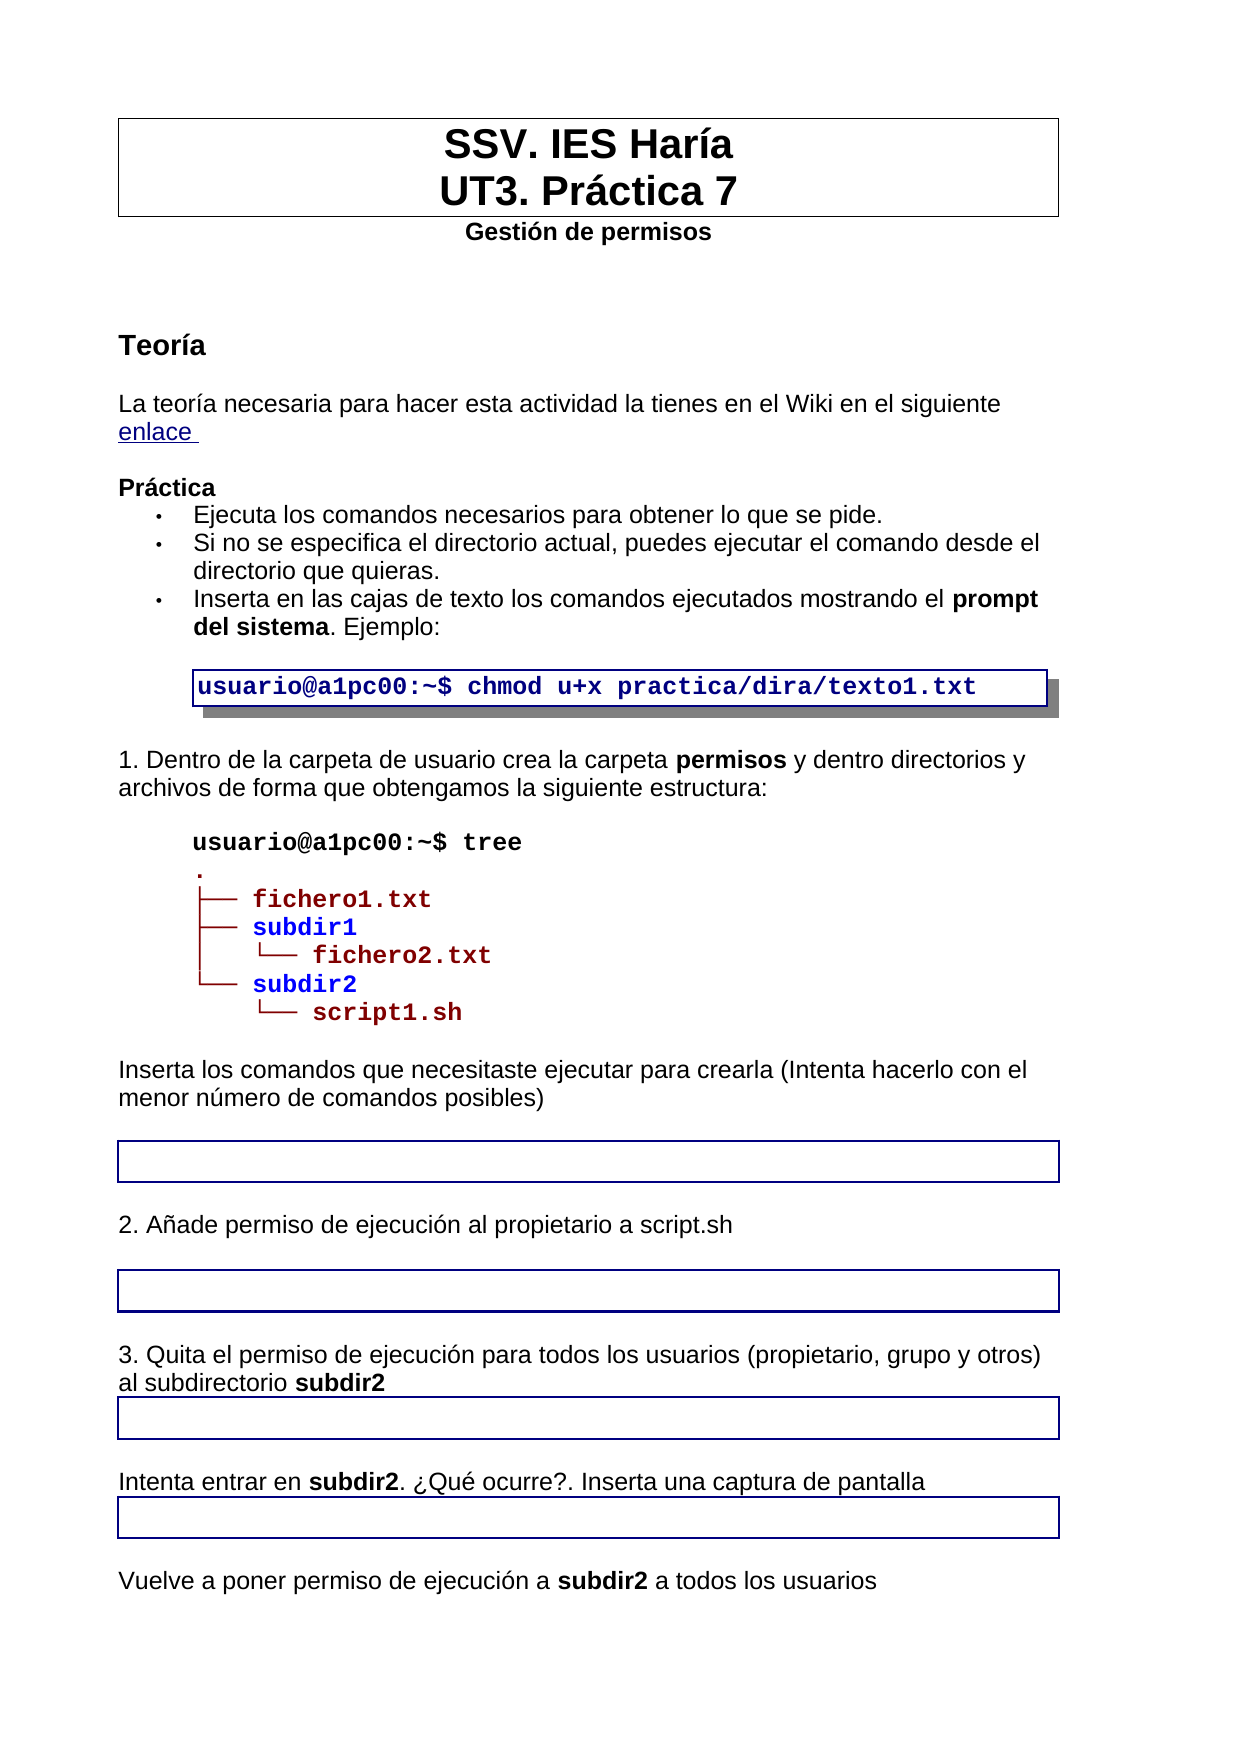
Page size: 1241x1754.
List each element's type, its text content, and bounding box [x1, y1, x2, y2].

text UT3. Práctica 7 [119, 165, 1058, 216]
list Inserta en las cajas de texto los comandos ejecutados mostrando el prompt del sistema. Ejemplo: [156, 585, 1059, 641]
text │ └── fichero2.txt [200, 943, 1059, 971]
table_header [119, 1271, 1058, 1310]
table_header [119, 1398, 1058, 1438]
text Gestión de permisos [118, 217, 1059, 245]
text usuario@a1pc00:~$ tree [192, 829, 1059, 858]
text ├── fichero1.txt [200, 886, 1059, 914]
text 1. Dentro de la carpeta de usuario crea la carpeta permisos y dentro directorios y archivos de forma que obtengamos la siguiente estructura: [118, 746, 1059, 802]
table_header [119, 1498, 1058, 1537]
text ├── subdir1 [200, 914, 1059, 943]
text SSV. IES Haría [119, 119, 1058, 165]
text Intenta entrar en subdir2. ¿Qué ocurre?. Inserta una captura de pantalla [118, 1468, 1059, 1496]
text . [192, 858, 1059, 886]
table_header [119, 1142, 1058, 1181]
text Práctica [118, 473, 1059, 501]
text 3. Quita el permiso de ejecución para todos los usuarios (propietario, grupo y otros) al subdirectorio subdir2 [118, 1340, 1059, 1396]
text usuario@a1pc00:~$ chmod u+x practica/dira/texto1.txt [194, 671, 1046, 705]
list Si no se especifica el directorio actual, puedes ejecutar el comando desde el directorio que quieras. [156, 529, 1059, 585]
text └── subdir2 [192, 971, 1059, 999]
subtitle Teoría [118, 329, 1059, 362]
text Inserta los comandos que necesitaste ejecutar para crearla (Intenta hacerlo con el menor número de comandos posibles) [118, 1056, 1059, 1112]
list Ejecuta los comandos necesarios para obtener lo que se pide. [156, 501, 1059, 529]
text └── script1.sh [192, 999, 1059, 1028]
text La teoría necesaria para hacer esta actividad la tienes en el Wiki en el siguiente enlace [118, 390, 1059, 446]
text 2. Añade permiso de ejecución al propietario a script.sh [118, 1211, 1059, 1241]
text Vuelve a poner permiso de ejecución a subdir2 a todos los usuarios [118, 1567, 1059, 1595]
